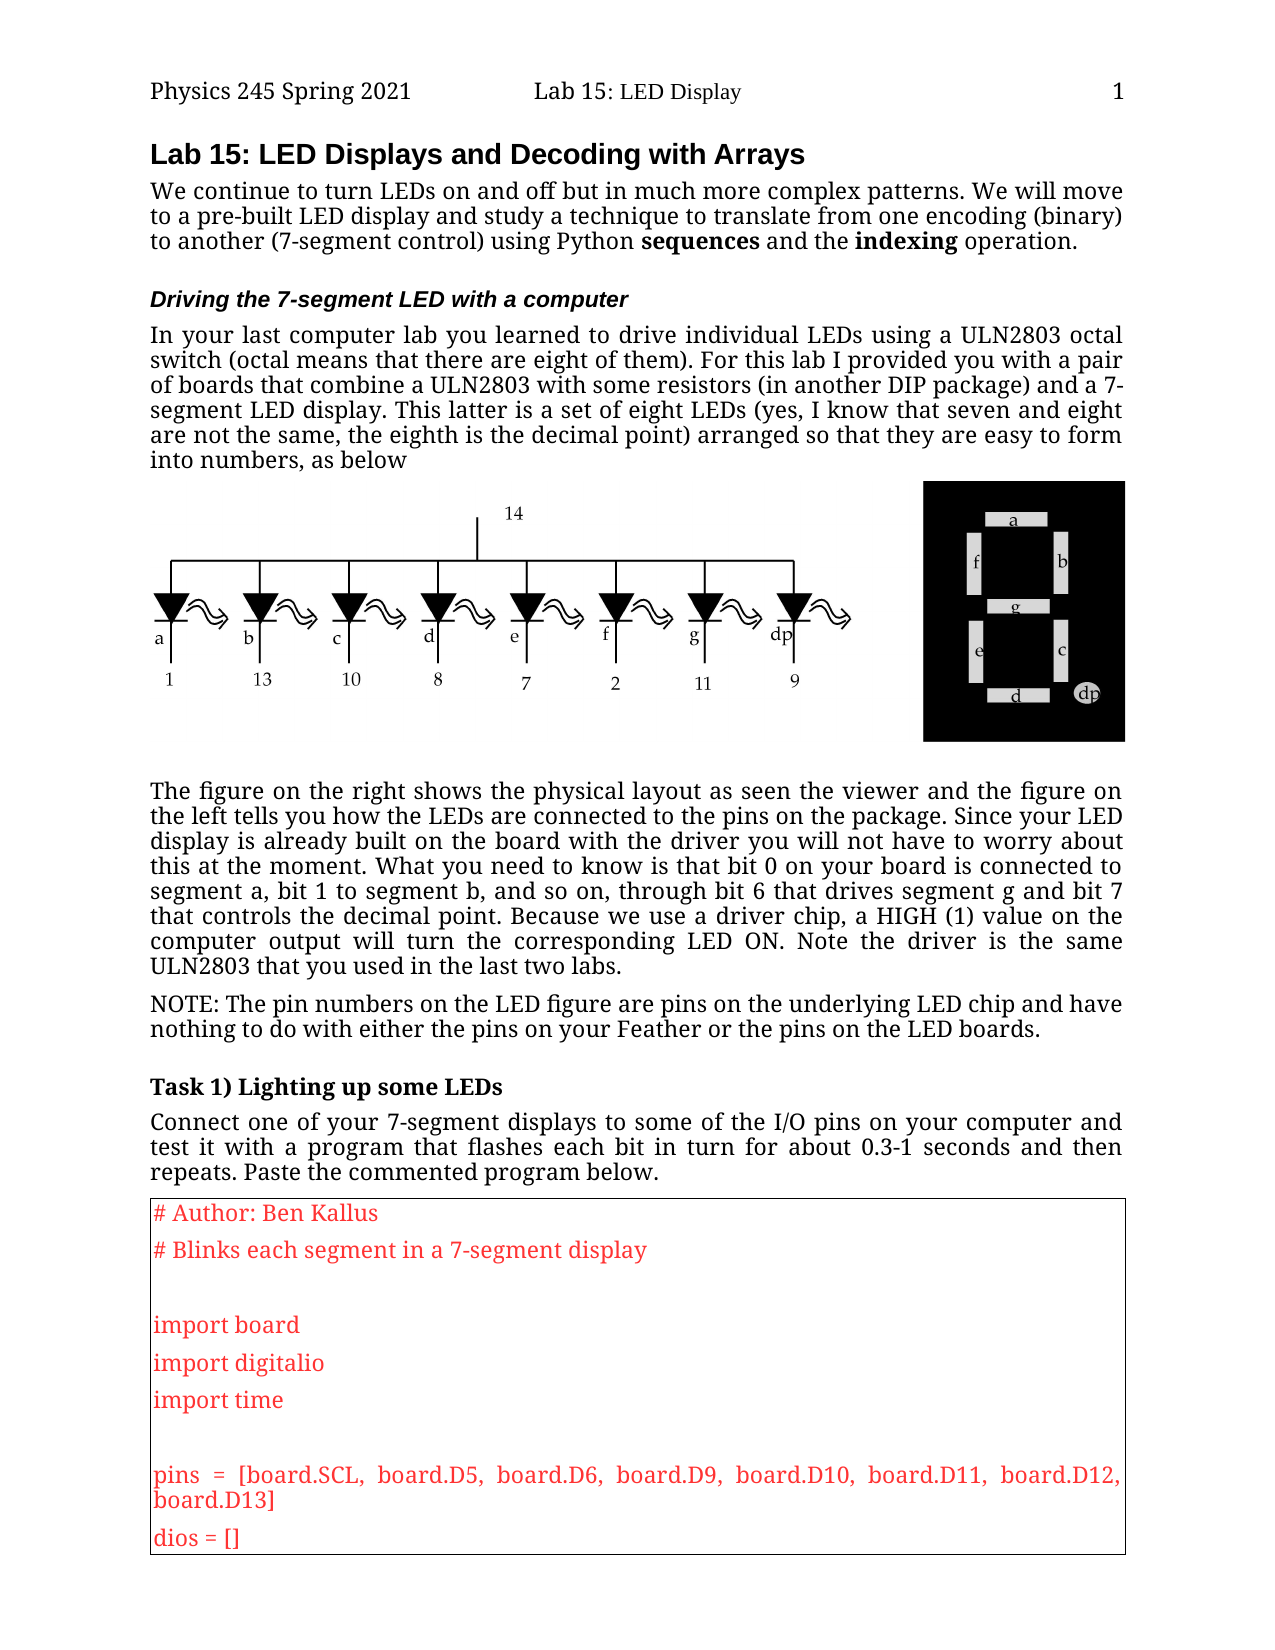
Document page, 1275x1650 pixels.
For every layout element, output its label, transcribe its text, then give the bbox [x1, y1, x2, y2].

text We continue to turn LEDs on and off but in much more complex patterns. We will move to a pre-built LED display and study a technique to translate from one encoding (binary) to another (7-segment control) using Python sequences and the indexing operation. [150, 179, 1125, 254]
text dios = [] [151, 1523, 1125, 1554]
text pins = [board.SCL, board.D5, board.D6, board.D9, board.D10, board.D11, board.D12, board.D13] [151, 1461, 1125, 1514]
text In your last computer lab you learned to drive individual LEDs using a ULN2803 octal switch (octal means that there are eight of them). For this lab I provided you with a pair of boards that combine a ULN2803 with some resistors (in another DIP package) and a 7-segment LED display. This latter is a set of eight LEDs (yes, I know that seven and eight are not the same, the eighth is the decimal point) arranged so that they are easy to form into numbers, as below [150, 323, 1125, 473]
picture [150, 481, 1125, 742]
text # Blinks each segment in a 7-segment display [151, 1236, 1125, 1264]
text Connect one of your 7-segment displays to some of the I/O pins on your computer and test it with a program that flashes each bit in turn for about 0.3-1 seconds and then repeats. Paste the commented program below. [150, 1111, 1125, 1186]
text import board [151, 1311, 1125, 1339]
subtitle Driving the 7-segment LED with a computer [150, 288, 1125, 313]
text NOTE: The pin numbers on the LED figure are pins on the underlying LED chip and have nothing to do with either the pins on your Feather or the pins on the LED boards. [150, 992, 1125, 1042]
subtitle Task 1) Lighting up some LEDs [150, 1075, 1125, 1100]
text import time [151, 1386, 1125, 1414]
subtitle Lab 15: LED Displays and Decoding with Arrays [150, 144, 1125, 169]
text # Author: Ben Kallus [151, 1199, 1125, 1226]
text import digitalio [151, 1348, 1125, 1376]
text The figure on the right shows the physical layout as seen the viewer and the figure on the left tells you how the LEDs are connected to the pins on the package. Since your LED display is already built on the board with the driver you will not have to worry about this at the moment. What you need to know is that bit 0 on your board is connected to segment a, bit 1 to segment b, and so on, through bit 6 that drives segment g and bit 7 that controls the decimal point. Because we use a driver chip, a HIGH (1) value on the computer output will turn the corresponding LED ON. Note the driver is the same ULN2803 that you used in the last two labs. [150, 779, 1125, 979]
